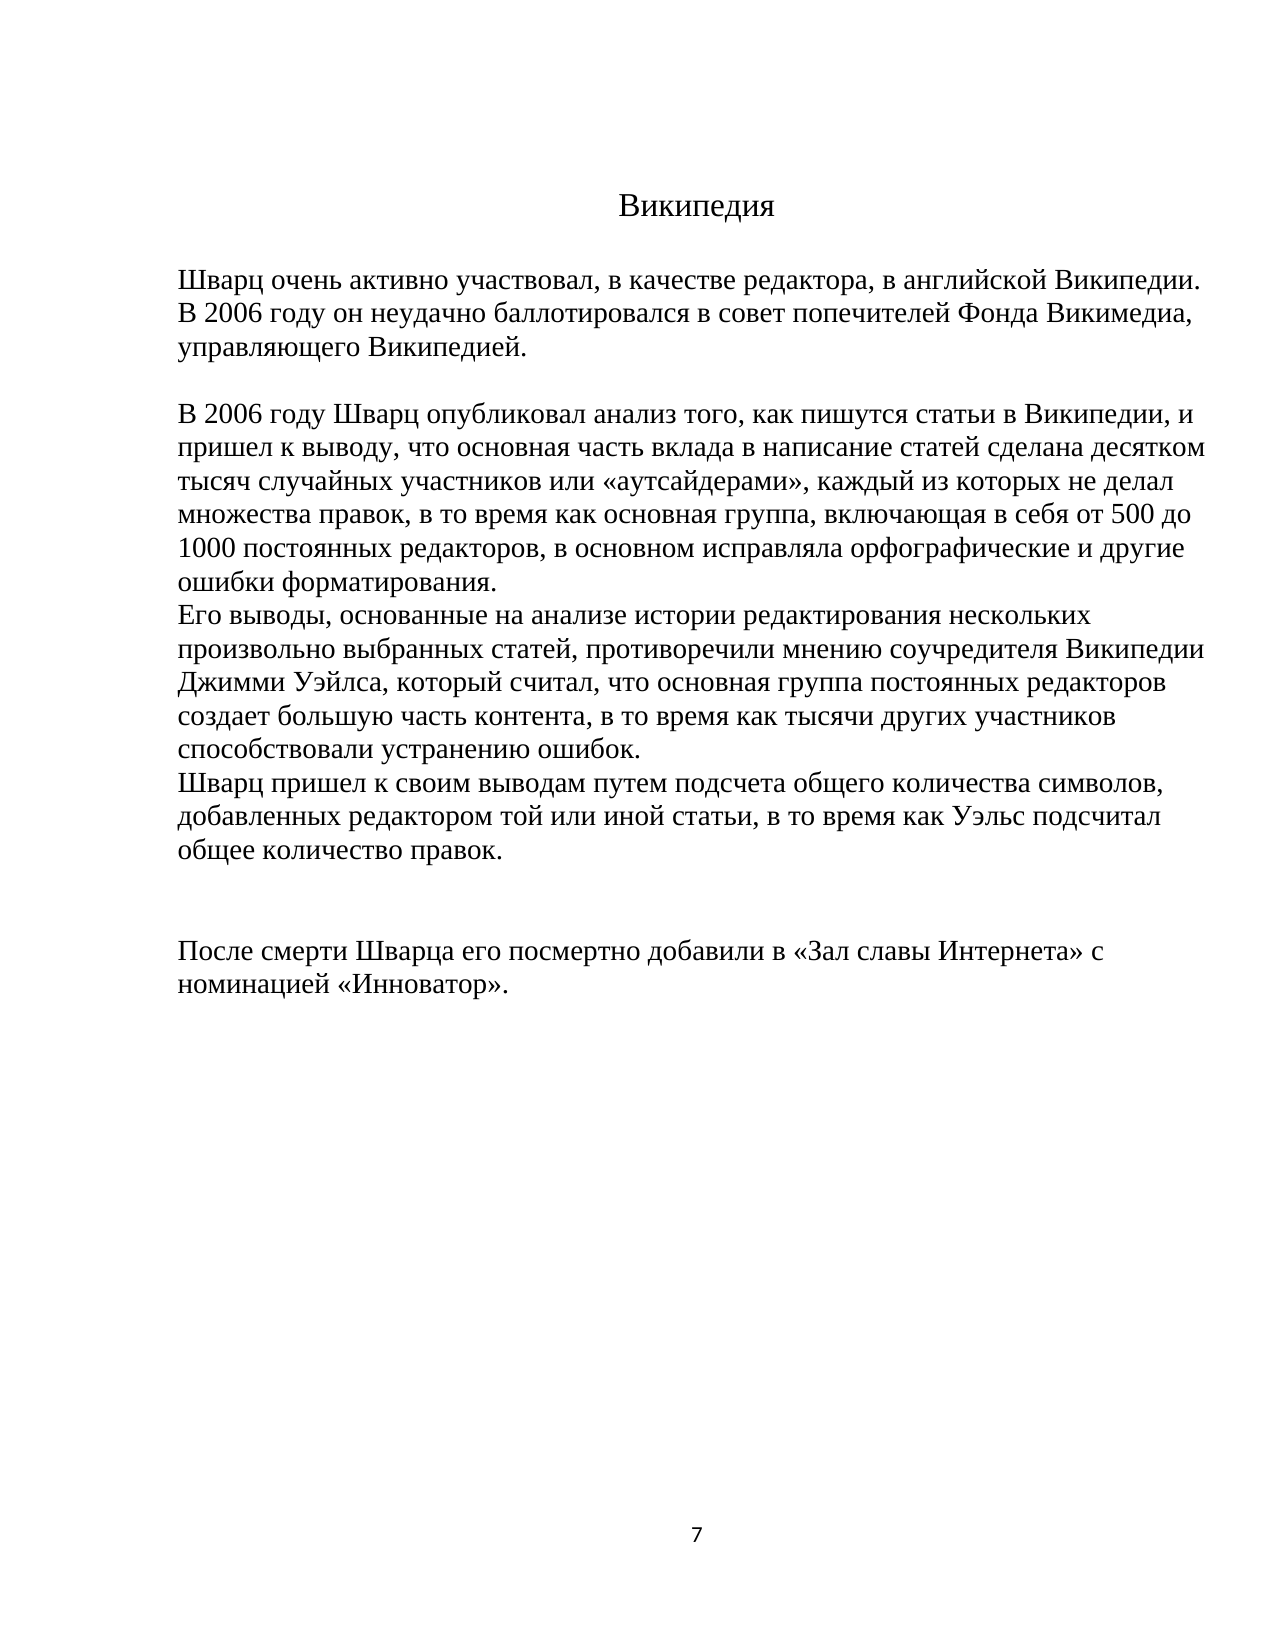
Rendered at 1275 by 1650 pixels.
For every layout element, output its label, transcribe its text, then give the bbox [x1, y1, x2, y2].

text После смерти Шварца его посмертно добавили в «Зал славы Интернета» с номинацией «Инноватор». [177, 933, 1216, 1000]
text Шварц пришел к своим выводам путем подсчета общего количества символов, добавленных редактором той или иной статьи, в то время как Уэльс подсчитал общее количество правок. [177, 765, 1216, 866]
text В 2006 году Шварц опубликовал анализ того, как пишутся статьи в Википедии, и пришел к выводу, что основная часть вклада в написание статей сделана десятком тысяч случайных участников или «аутсайдерами», каждый из которых не делал множества правок, в то время как основная группа, включающая в себя от 500 до 1000 постоянных редакторов, в основном исправляла орфографические и другие ошибки форматирования. [177, 396, 1216, 597]
text Википедия [177, 185, 1216, 223]
text Его выводы, основанные на анализе истории редактирования нескольких произвольно выбранных статей, противоречили мнению соучредителя Википедии Джимми Уэйлса, который считал, что основная группа постоянных редакторов создает большую часть контента, в то время как тысячи других участников способствовали устранению ошибок. [177, 597, 1216, 765]
text Шварц очень активно участвовал, в качестве редактора, в английской Википедии. В 2006 году он неудачно баллотировался в совет попечителей Фонда Викимедиа, управляющего Википедией. [177, 262, 1216, 362]
